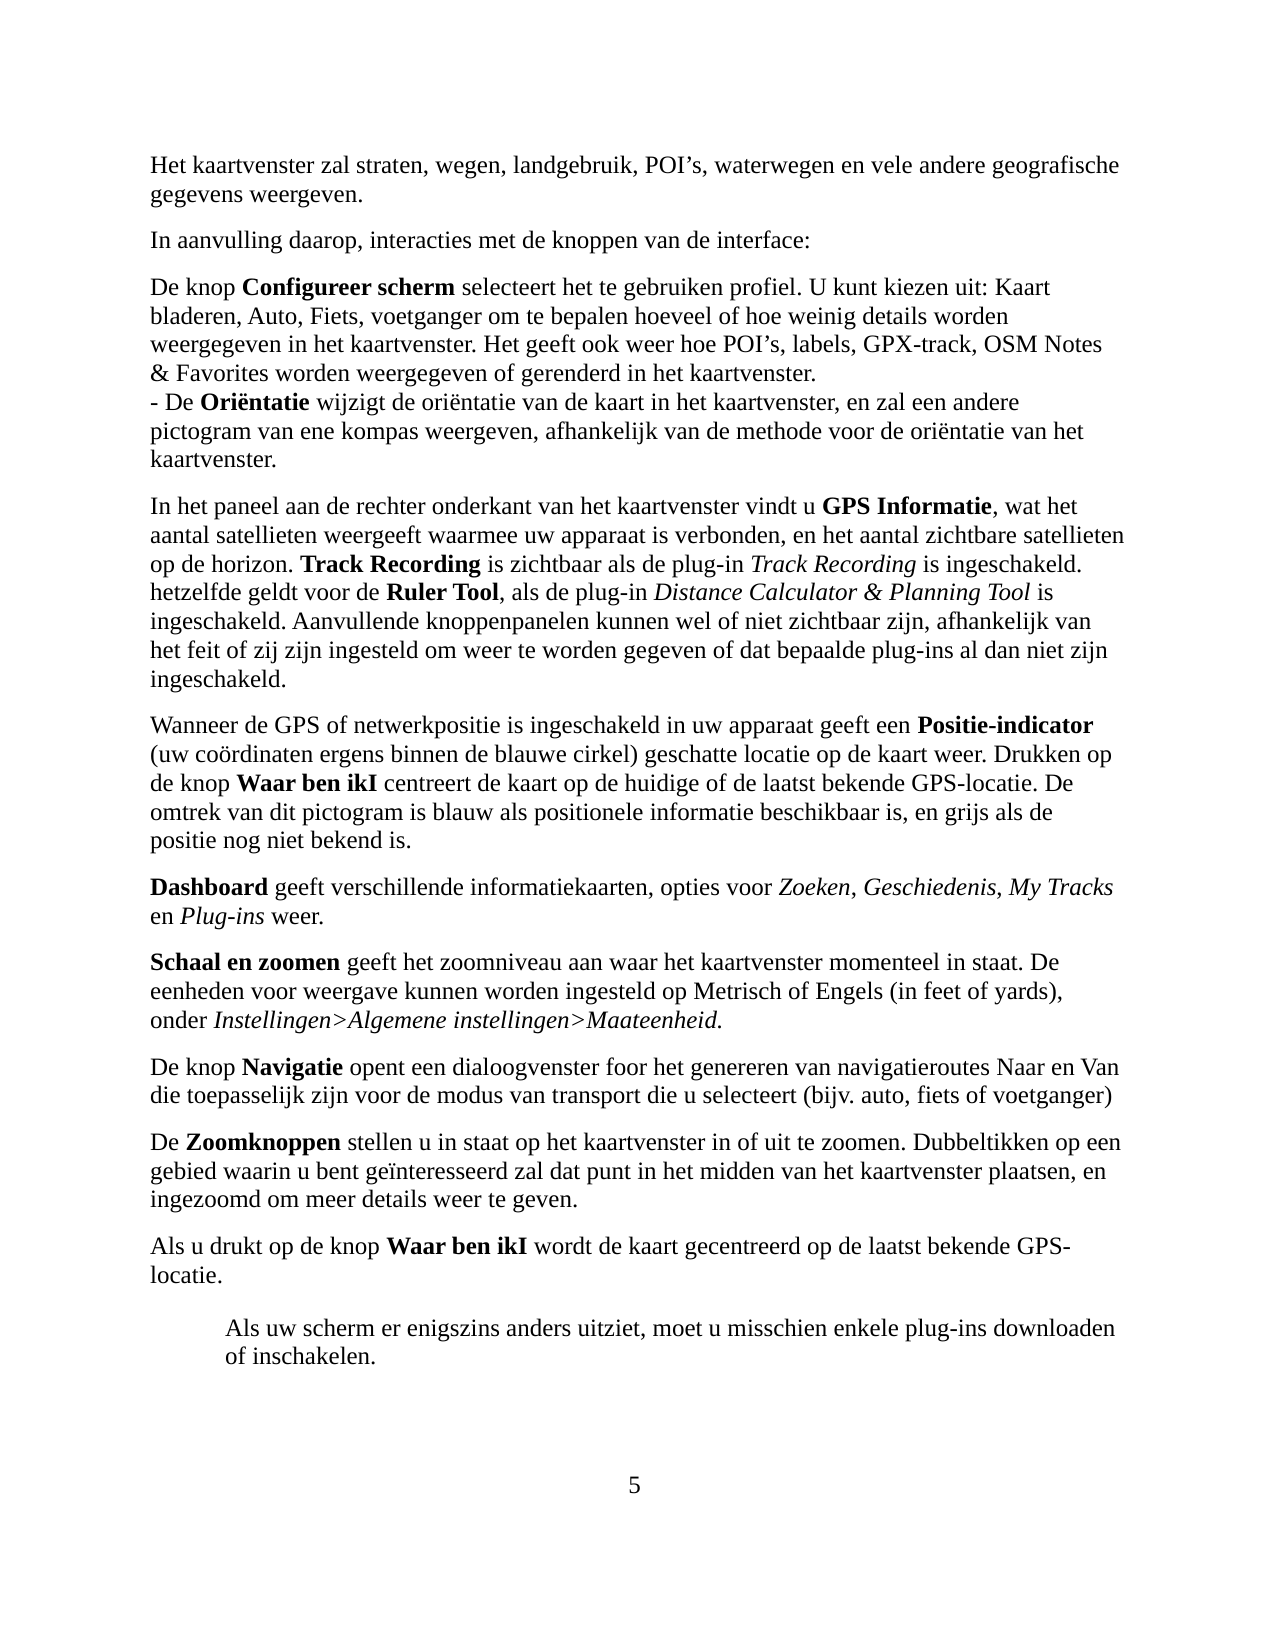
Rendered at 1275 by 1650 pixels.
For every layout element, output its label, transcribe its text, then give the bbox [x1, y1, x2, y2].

text In aanvulling daarop, interacties met de knoppen van de interface: [150, 225, 1125, 254]
text Het kaartvenster zal straten, wegen, landgebruik, POI’s, waterwegen en vele andere geografische gegevens weergeven. [150, 150, 1125, 207]
text Wanneer de GPS of netwerkpositie is ingeschakeld in uw apparaat geeft een Positie-indicator (uw coördinaten ergens binnen de blauwe cirkel) geschatte locatie op de kaart weer. Drukken op de knop Waar ben ikI centreert de kaart op de huidige of de laatst bekende GPS-locatie. De omtrek van dit pictogram is blauw als positionele informatie beschikbaar is, en grijs als de positie nog niet bekend is. [150, 710, 1125, 854]
text Schaal en zoomen geeft het zoomniveau aan waar het kaartvenster momenteel in staat. De eenheden voor weergave kunnen worden ingesteld op Metrisch of Engels (in feet of yards), onder Instellingen>Algemene instellingen>Maateenheid. [150, 947, 1125, 1034]
text De knop Navigatie opent een dialoogvenster foor het genereren van navigatieroutes Naar en Van die toepasselijk zijn voor de modus van transport die u selecteert (bijv. auto, fiets of voetganger) [150, 1052, 1125, 1109]
text Dashboard geeft verschillende informatiekaarten, opties voor Zoeken, Geschiedenis, My Tracks en Plug-ins weer. [150, 872, 1125, 929]
text De Zoomknoppen stellen u in staat op het kaartvenster in of uit te zoomen. Dubbeltikken op een gebied waarin u bent geïnteresseerd zal dat punt in het midden van het kaartvenster plaatsen, en ingezoomd om meer details weer te geven. [150, 1127, 1125, 1213]
text Als u drukt op de knop Waar ben ikI wordt de kaart gecentreerd op de laatst bekende GPS-locatie. [150, 1231, 1125, 1289]
text De knop Configureer scherm selecteert het te gebruiken profiel. U kunt kiezen uit: Kaart bladeren, Auto, Fiets, voetganger om te bepalen hoeveel of hoe weinig details worden weergegeven in het kaartvenster. Het geeft ook weer hoe POI’s, labels, GPX-track, OSM Notes & Favorites worden weergegeven of gerenderd in het kaartvenster. - De Oriëntatie wijzigt de oriëntatie van de kaart in het kaartvenster, en zal een andere pictogram van ene kompas weergeven, afhankelijk van de methode voor de oriëntatie van het kaartvenster. [150, 272, 1125, 473]
text In het paneel aan de rechter onderkant van het kaartvenster vindt u GPS Informatie, wat het aantal satellieten weergeeft waarmee uw apparaat is verbonden, en het aantal zichtbare satellieten op de horizon. Track Recording is zichtbaar als de plug-in Track Recording is ingeschakeld. hetzelfde geldt voor de Ruler Tool, als de plug-in Distance Calculator & Planning Tool is ingeschakeld. Aanvullende knoppenpanelen kunnen wel of niet zichtbaar zijn, afhankelijk van het feit of zij zijn ingesteld om weer te worden gegeven of dat bepaalde plug-ins al dan niet zijn ingeschakeld. [150, 491, 1125, 692]
text Als uw scherm er enigszins anders uitziet, moet u misschien enkele plug-ins downloaden of inschakelen. [225, 1313, 1125, 1370]
